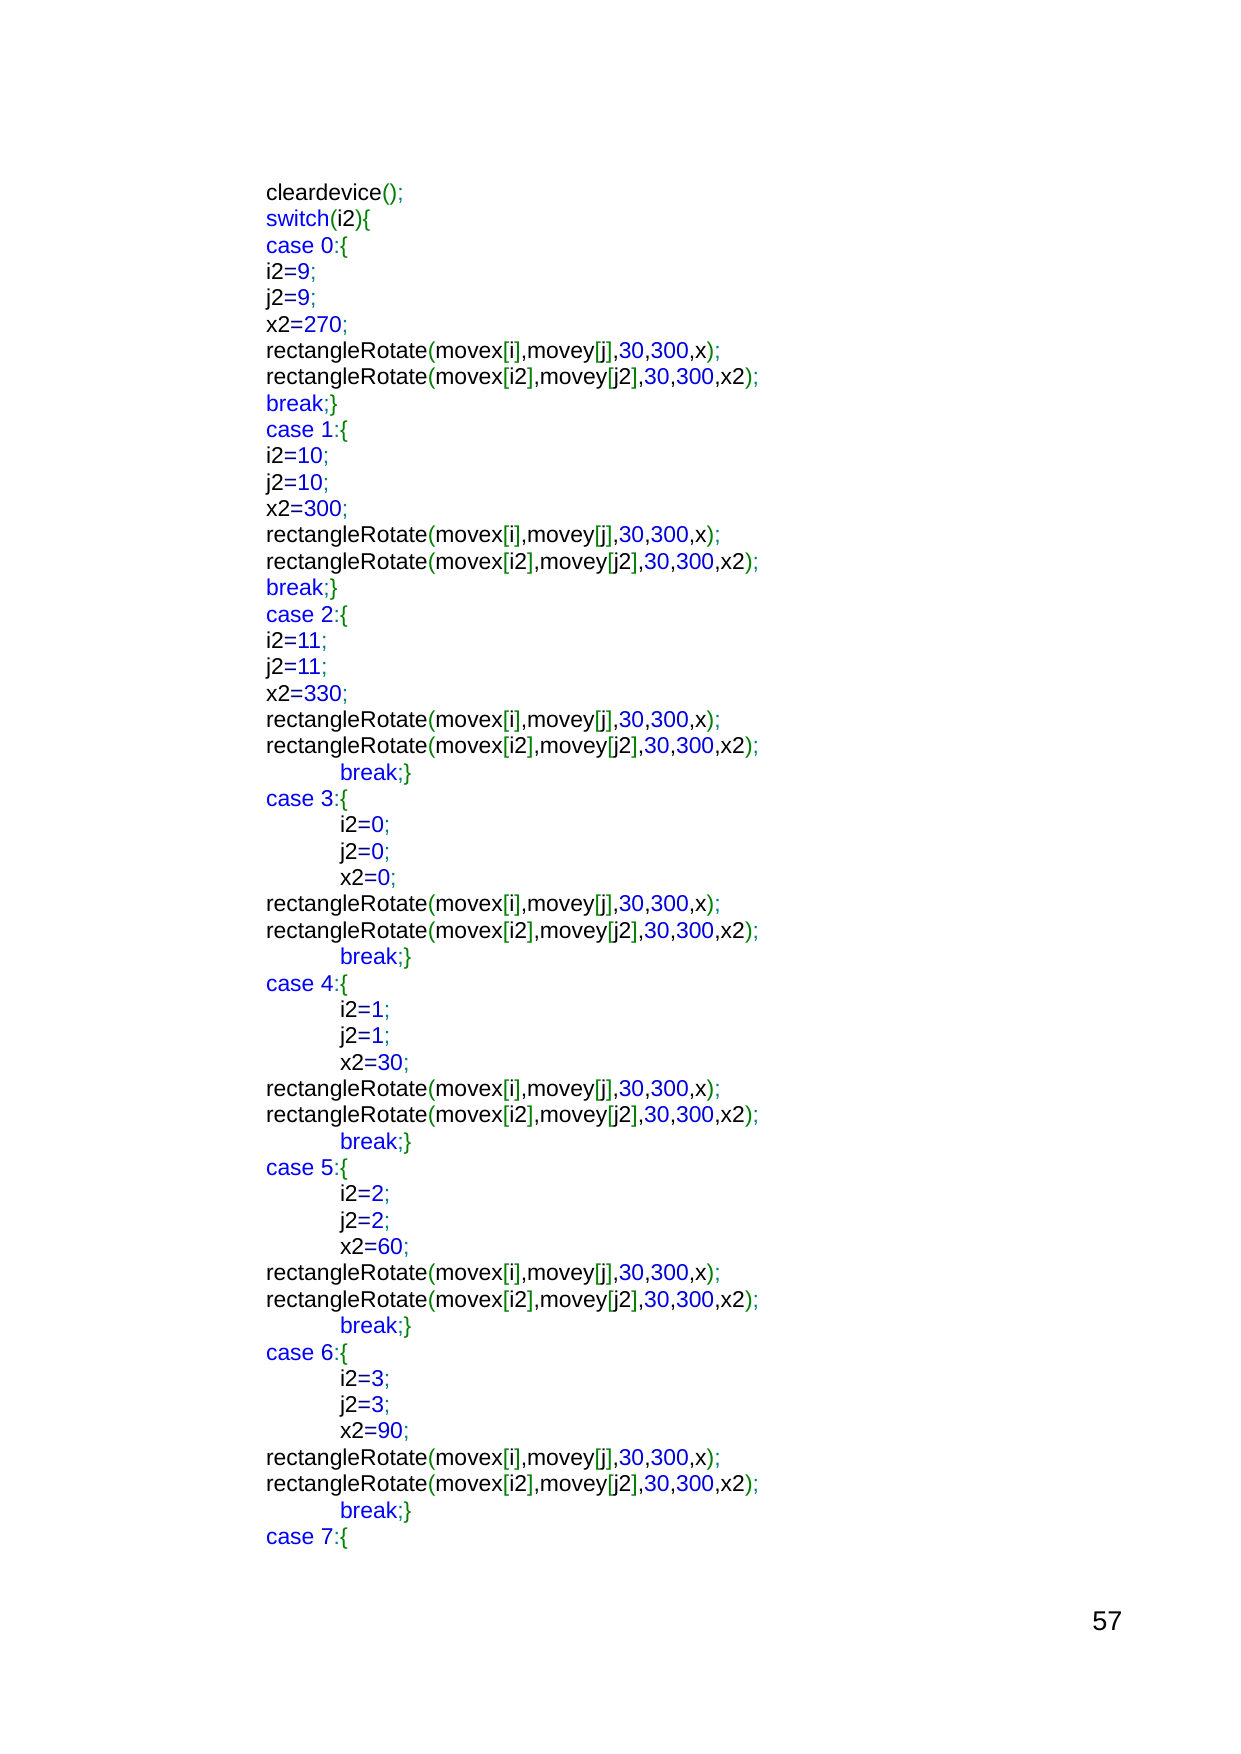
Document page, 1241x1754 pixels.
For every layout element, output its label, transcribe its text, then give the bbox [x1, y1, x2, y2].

text case 1:{ [118, 416, 1122, 442]
text rectangleRotate(movex[i],movey[j],30,300,x); [118, 1075, 1122, 1101]
text case 7:{ [118, 1523, 1122, 1549]
text case 0:{ [118, 232, 1122, 258]
text rectangleRotate(movex[i2],movey[j2],30,300,x2); [118, 1101, 1122, 1128]
text i2=0; [118, 811, 1122, 838]
text j2=3; [118, 1391, 1122, 1417]
text rectangleRotate(movex[i2],movey[j2],30,300,x2); [118, 732, 1122, 759]
text x2=30; [118, 1048, 1122, 1075]
text switch(i2){ [118, 205, 1122, 232]
text j2=10; [118, 469, 1122, 495]
text case 4:{ [118, 969, 1122, 996]
text j2=1; [118, 1022, 1122, 1048]
text break;} [118, 1128, 1122, 1154]
text rectangleRotate(movex[i2],movey[j2],30,300,x2); [118, 363, 1122, 390]
text i2=10; [118, 442, 1122, 469]
text break;} [118, 943, 1122, 969]
text x2=270; [118, 311, 1122, 337]
text j2=11; [118, 653, 1122, 679]
text i2=2; [118, 1180, 1122, 1207]
text rectangleRotate(movex[i],movey[j],30,300,x); [118, 890, 1122, 917]
text x2=330; [118, 679, 1122, 706]
text x2=300; [118, 495, 1122, 521]
text rectangleRotate(movex[i],movey[j],30,300,x); [118, 706, 1122, 732]
text break;} [118, 574, 1122, 601]
text rectangleRotate(movex[i],movey[j],30,300,x); [118, 1444, 1122, 1470]
text j2=9; [118, 284, 1122, 311]
text rectangleRotate(movex[i2],movey[j2],30,300,x2); [118, 917, 1122, 943]
text break;} [118, 1497, 1122, 1523]
text break;} [118, 1312, 1122, 1338]
text x2=0; [118, 864, 1122, 890]
text i2=11; [118, 627, 1122, 653]
text j2=2; [118, 1207, 1122, 1233]
text cleardevice(); [118, 179, 1122, 205]
text x2=60; [118, 1233, 1122, 1259]
text break;} [118, 759, 1122, 785]
text i2=1; [118, 996, 1122, 1022]
text case 5:{ [118, 1154, 1122, 1180]
text i2=3; [118, 1365, 1122, 1391]
text rectangleRotate(movex[i2],movey[j2],30,300,x2); [118, 1286, 1122, 1312]
text case 2:{ [118, 601, 1122, 627]
text rectangleRotate(movex[i],movey[j],30,300,x); [118, 337, 1122, 363]
text x2=90; [118, 1417, 1122, 1444]
text case 6:{ [118, 1338, 1122, 1365]
text rectangleRotate(movex[i2],movey[j2],30,300,x2); [118, 548, 1122, 574]
text j2=0; [118, 838, 1122, 864]
text case 3:{ [118, 785, 1122, 811]
text rectangleRotate(movex[i],movey[j],30,300,x); [118, 1259, 1122, 1286]
text rectangleRotate(movex[i],movey[j],30,300,x); [118, 521, 1122, 548]
text i2=9; [118, 258, 1122, 284]
text rectangleRotate(movex[i2],movey[j2],30,300,x2); [118, 1470, 1122, 1497]
text break;} [118, 390, 1122, 416]
